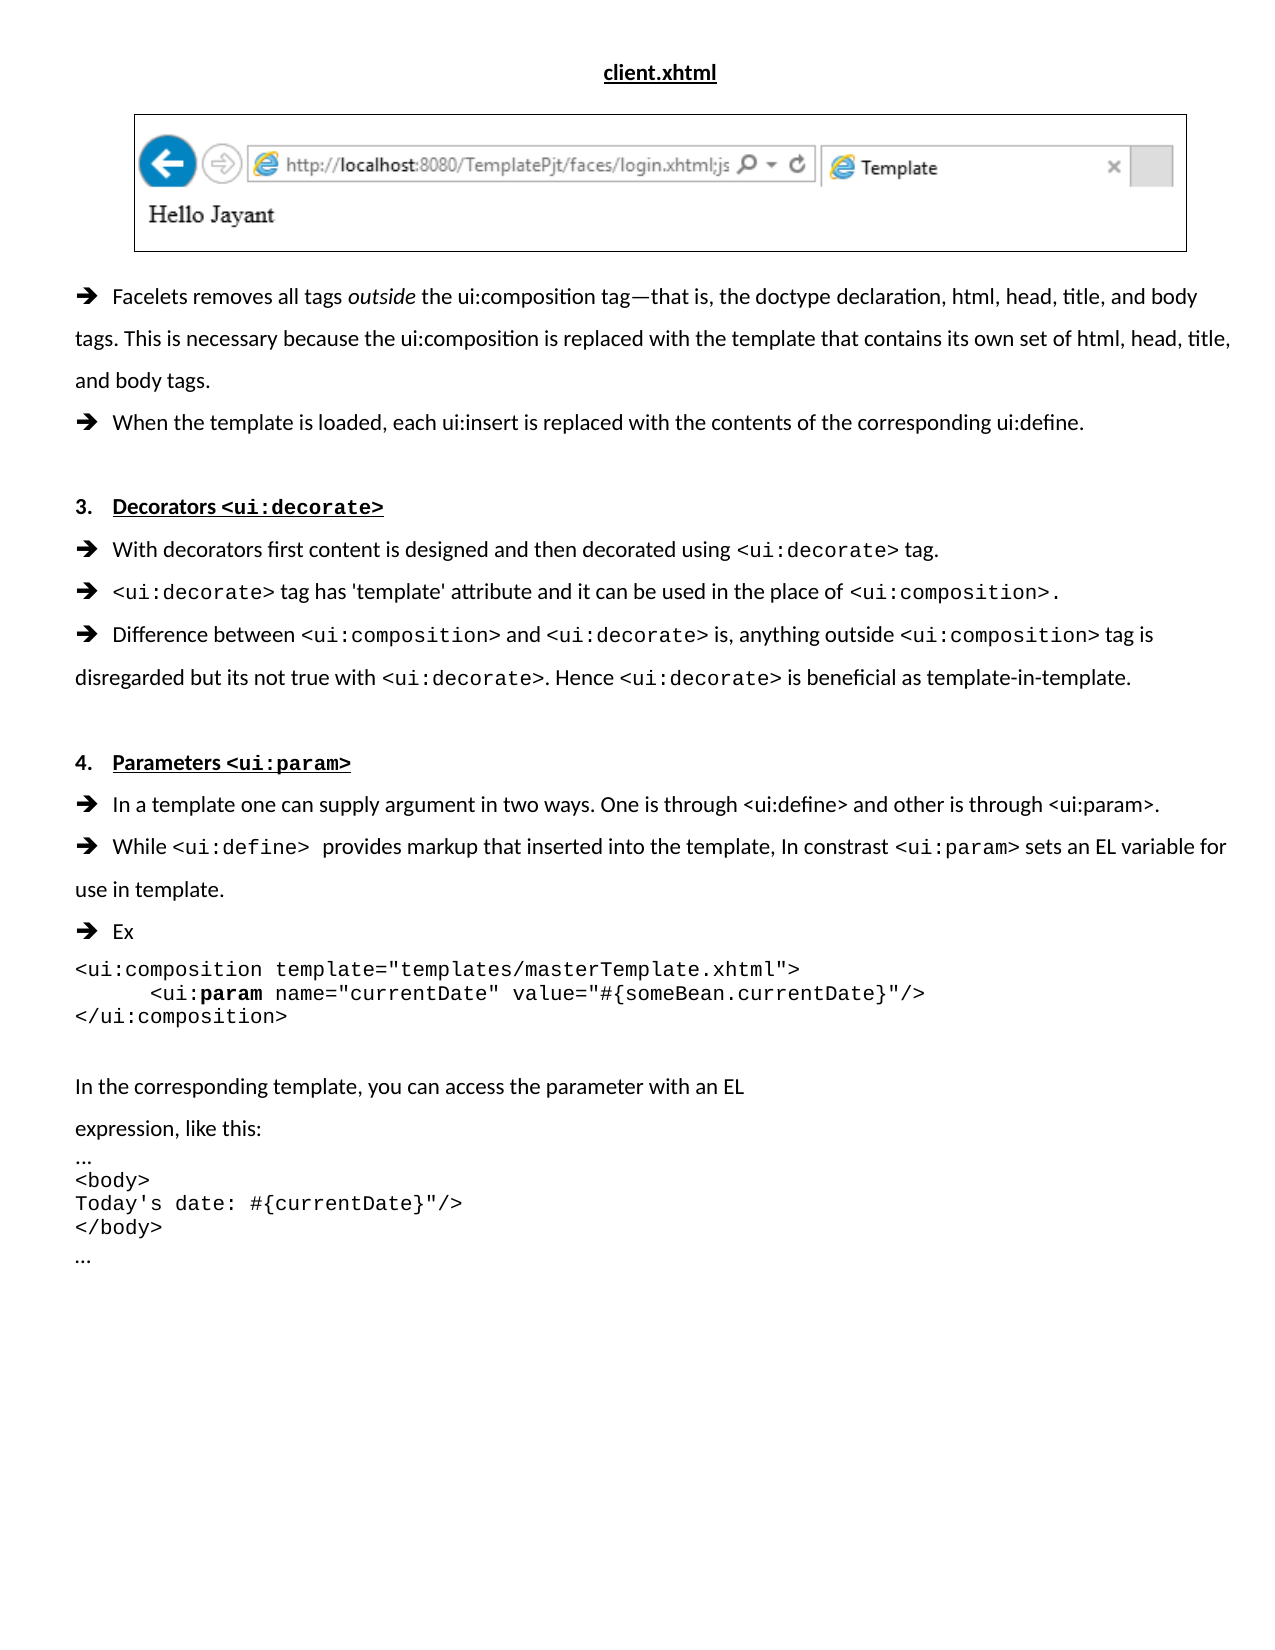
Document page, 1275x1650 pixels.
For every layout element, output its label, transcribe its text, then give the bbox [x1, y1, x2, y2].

list While <ui:define> provides markup that inserted into the template, In constrast <ui:param> sets an EL variable for use in template. [75, 832, 1245, 903]
text <body> [75, 1170, 1245, 1193]
text <ui:composition template="templates/masterTemplate.xhtml"> [75, 959, 1245, 982]
list When the template is loaded, each ui:insert is replaced with the contents of the corresponding ui:define. [75, 408, 1245, 436]
text client.xhtml [75, 58, 1245, 86]
text </body> [75, 1217, 1245, 1241]
list With decorators first content is designed and then decorated using <ui:decorate> tag. [75, 535, 1245, 563]
list Ex [75, 917, 1245, 945]
text </ui:composition> [75, 1006, 1245, 1030]
text 4. Parameters <ui:param> [75, 748, 1245, 776]
text expression, like this: [75, 1114, 1245, 1142]
list In a template one can supply argument in two ways. One is through <ui:define> and other is through <ui:param>. [75, 790, 1245, 818]
text <ui:param name="currentDate" value="#{someBean.currentDate}"/> [75, 982, 1245, 1006]
list <ui:decorate> tag has 'template' attribute and it can be used in the place of <ui:composition>. [75, 577, 1245, 606]
text In the corresponding template, you can access the parameter with an EL [75, 1072, 1245, 1100]
text Today's date: #{currentDate}"/> [75, 1193, 1245, 1217]
list 3. Decorators <ui:decorate> [75, 492, 1245, 520]
list Facelets removes all tags outside the ui:composition tag—that is, the doctype declaration, html, head, title, and body tags. This is necessary because the ui:composition is replaced with the template that contains its own set of html, head, title, and body tags. [75, 282, 1245, 394]
text … [75, 1241, 1245, 1269]
list Difference between <ui:composition> and <ui:decorate> is, anything outside <ui:composition> tag is disregarded but its not true with <ui:decorate>. Hence <ui:decorate> is beneficial as template-in-template. [75, 620, 1245, 691]
text ... [75, 1142, 1245, 1170]
